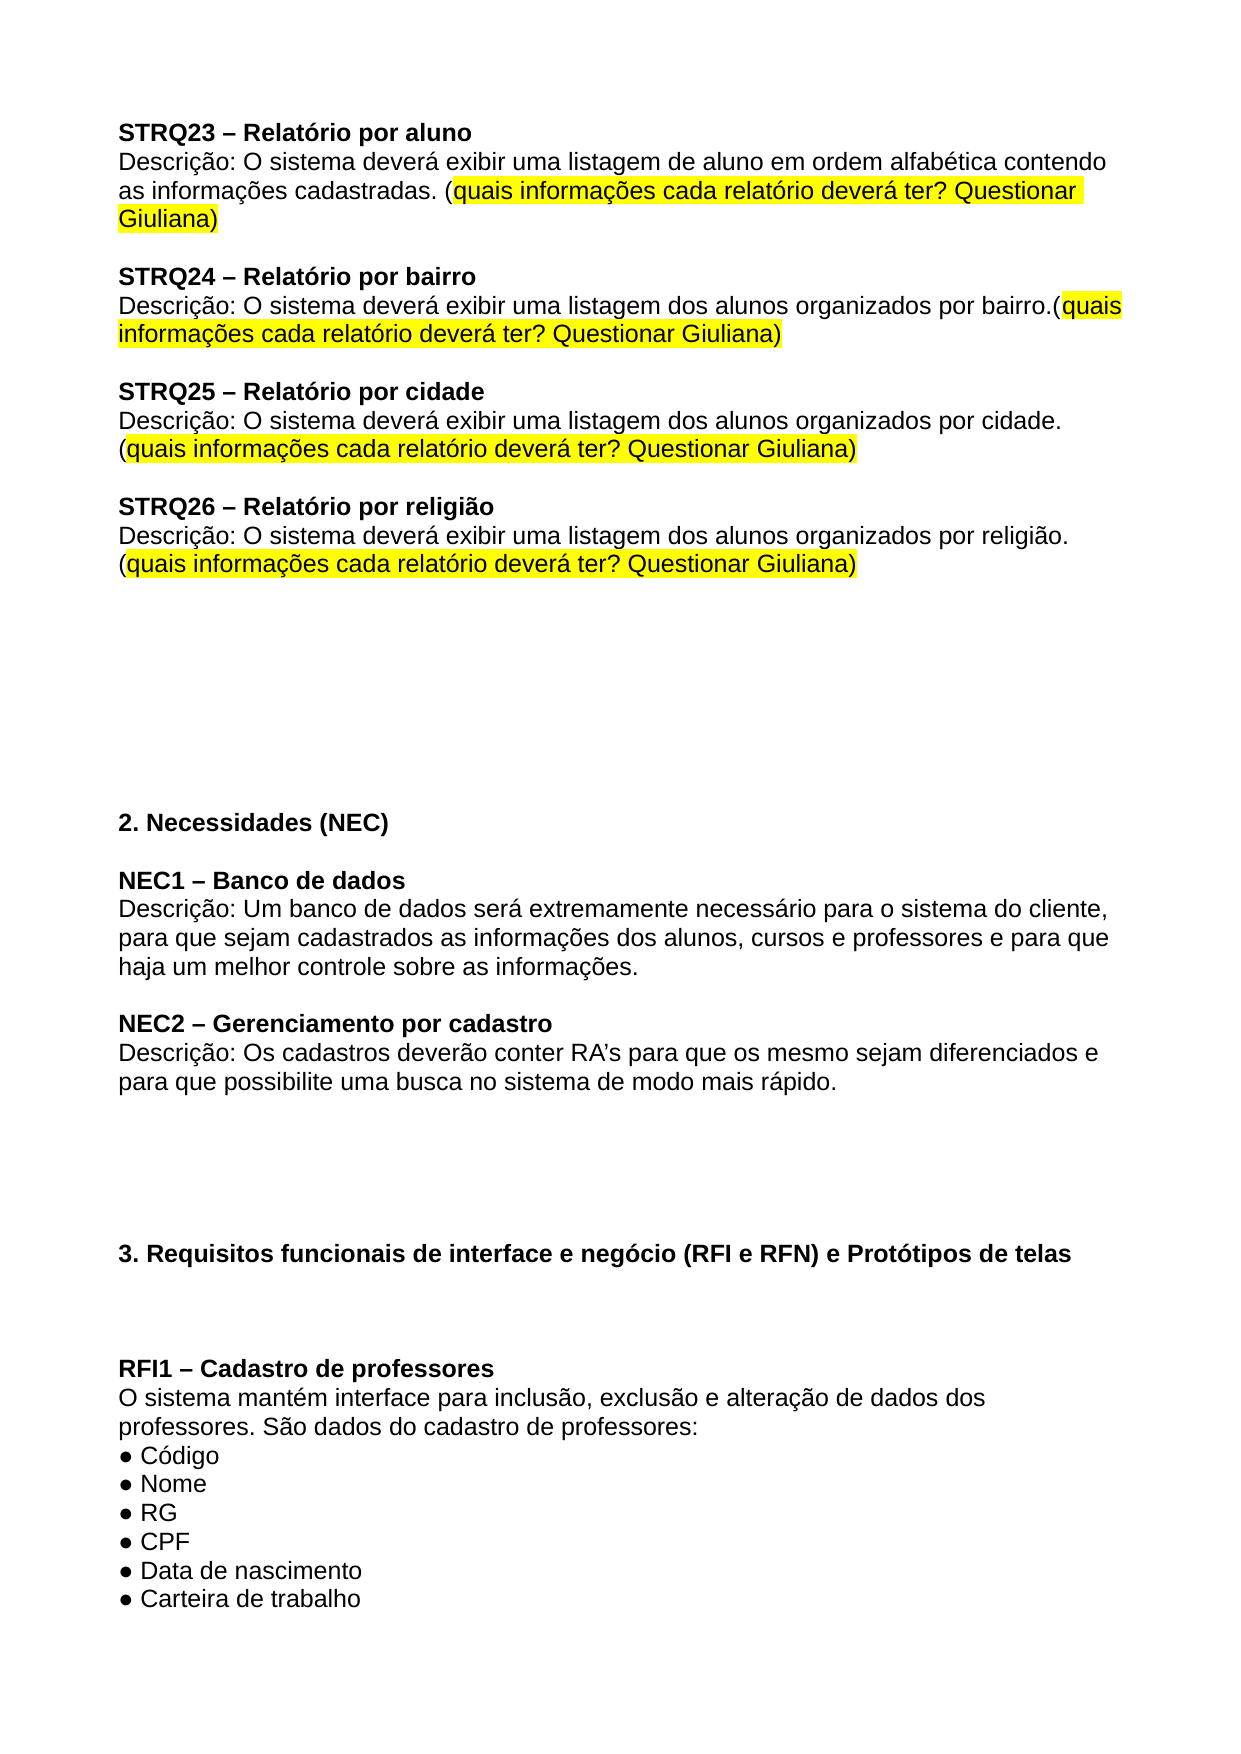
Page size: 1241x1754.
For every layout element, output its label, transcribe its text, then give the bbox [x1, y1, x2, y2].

text RFI1 – Cadastro de professores [118, 1354, 1122, 1383]
text 2. Necessidades (NEC) [118, 808, 1122, 837]
text STRQ26 – Relatório por religião [118, 492, 1122, 521]
text NEC2 – Gerenciamento por cadastro [118, 1009, 1122, 1038]
text Descrição: O sistema deverá exibir uma listagem dos alunos organizados por cidade.(quais informações cada relatório deverá ter? Questionar Giuliana) [118, 406, 1122, 463]
text ● Data de nascimento [118, 1556, 1122, 1584]
text ● RG [118, 1498, 1122, 1527]
text ● CPF [118, 1527, 1122, 1556]
text Descrição: Um banco de dados será extremamente necessário para o sistema do cliente, para que sejam cadastrados as informações dos alunos, cursos e professores e para que haja um melhor controle sobre as informações. [118, 894, 1122, 981]
text 3. Requisitos funcionais de interface e negócio (RFI e RFN) e Protótipos de telas [118, 1239, 1122, 1268]
text Descrição: O sistema deverá exibir uma listagem dos alunos organizados por bairro.(quais informações cada relatório deverá ter? Questionar Giuliana) [118, 291, 1122, 348]
text ● Carteira de trabalho [118, 1584, 1122, 1613]
text STRQ25 – Relatório por cidade [118, 377, 1122, 406]
text NEC1 – Banco de dados [118, 866, 1122, 894]
text Descrição: Os cadastros deverão conter RA’s para que os mesmo sejam diferenciados e para que possibilite uma busca no sistema de modo mais rápido. [118, 1038, 1122, 1096]
text Descrição: O sistema deverá exibir uma listagem dos alunos organizados por religião.(quais informações cada relatório deverá ter? Questionar Giuliana) [118, 521, 1122, 578]
text STRQ24 – Relatório por bairro [118, 262, 1122, 291]
text STRQ23 – Relatório por aluno [118, 118, 1122, 147]
text ● Nome [118, 1469, 1122, 1498]
text Descrição: O sistema deverá exibir uma listagem de aluno em ordem alfabética contendo as informações cadastradas. (quais informações cada relatório deverá ter? Questionar Giuliana) [118, 147, 1122, 233]
text ● Código [118, 1441, 1122, 1469]
text O sistema mantém interface para inclusão, exclusão e alteração de dados dos professores. São dados do cadastro de professores: [118, 1383, 1122, 1441]
